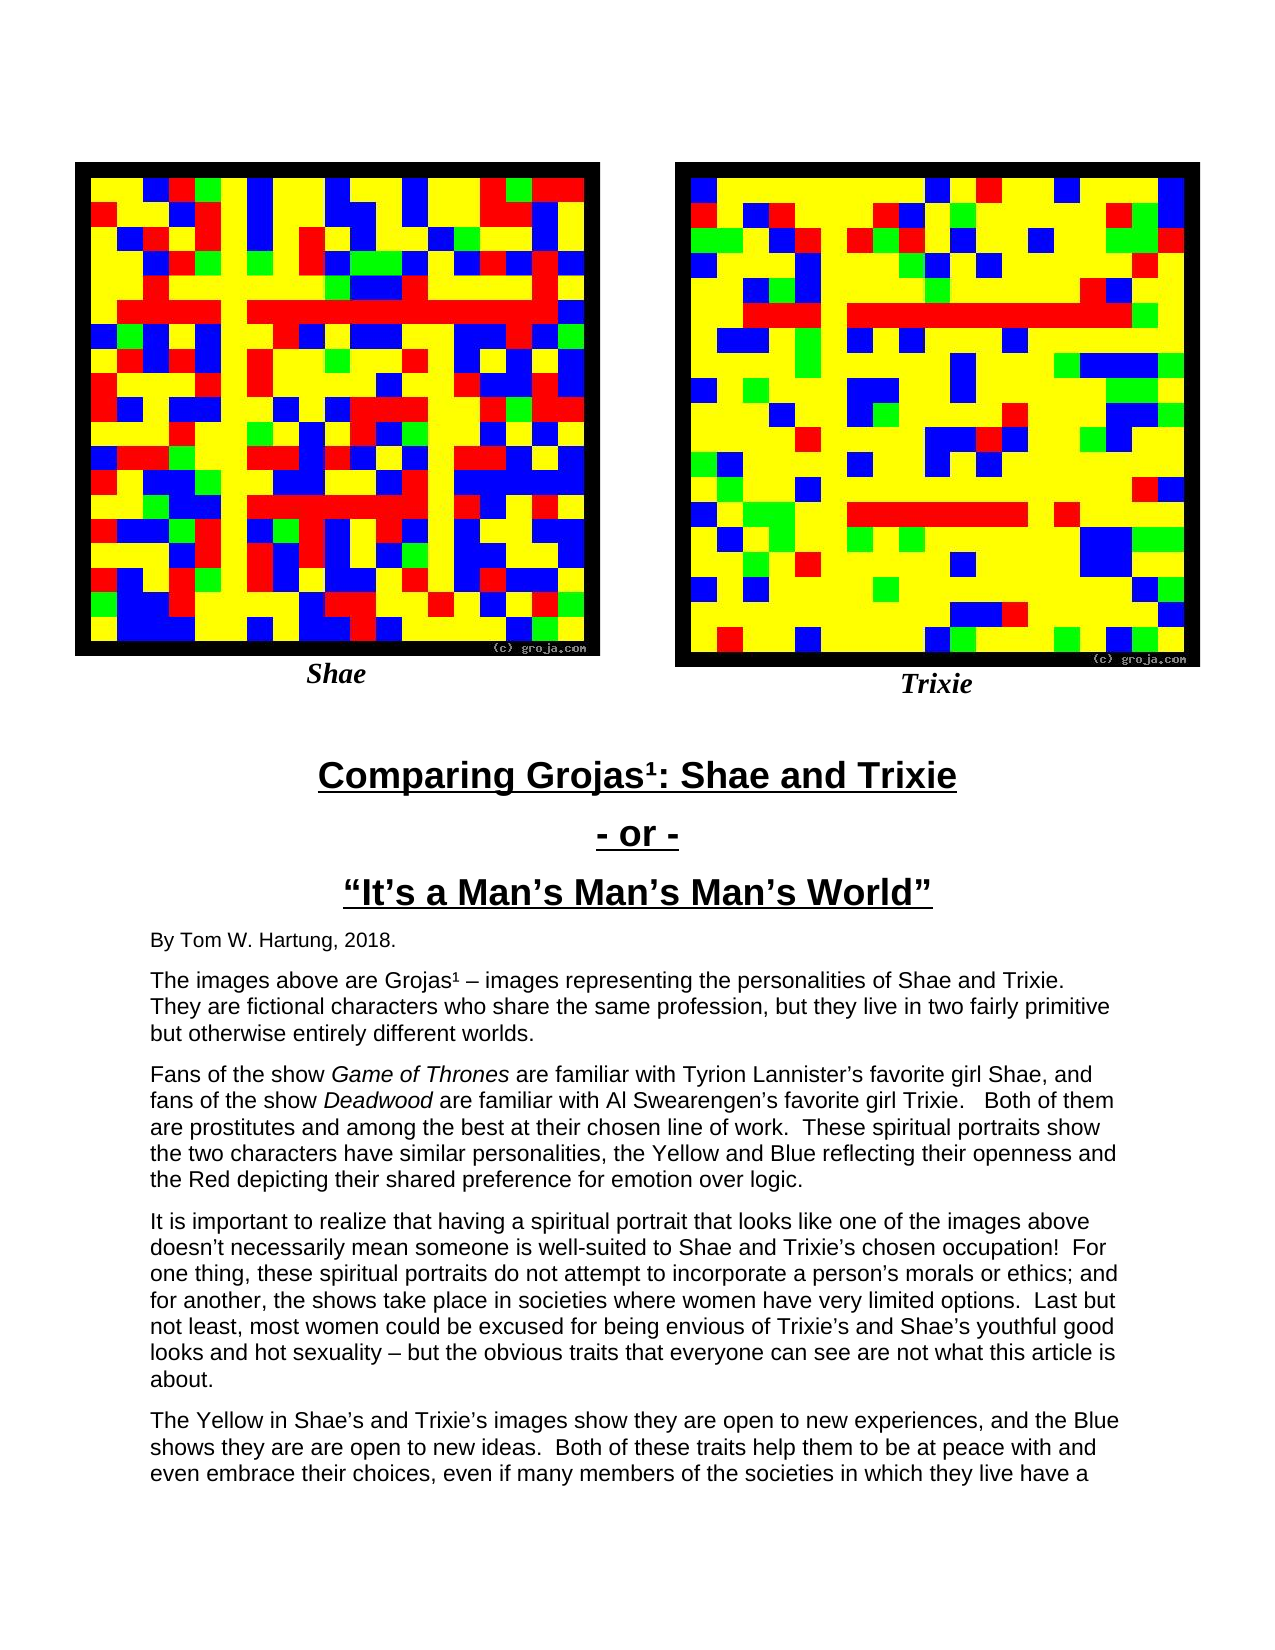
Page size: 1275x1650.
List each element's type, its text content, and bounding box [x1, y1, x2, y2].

text Fans of the show Game of Thrones are familiar with Tyrion Lannister’s favorite girl Shae, and fans of the show Deadwood are familiar with Al Swearengen’s favorite girl Trixie. Both of them are prostitutes and among the best at their chosen line of work. These spiritual portraits show the two characters have similar personalities, the Yellow and Blue reflecting their openness and the Red depicting their shared preference for emotion over logic. [150, 1061, 1125, 1193]
text - or - [150, 812, 1125, 855]
text Comparing Grojas¹: Shae and Trixie [150, 753, 1125, 797]
picture [75, 162, 600, 656]
text The Yellow in Shae’s and Trixie’s images show they are open to new experiences, and the Blue shows they are are open to new ideas. Both of these traits help them to be at peace with and even embrace their choices, even if many members of the societies in which they live have a [150, 1407, 1125, 1486]
text Trixie [675, 667, 1200, 700]
picture [675, 162, 1200, 667]
text It is important to realize that having a spiritual portrait that looks like one of the images above doesn’t necessarily mean someone is well-suited to Shae and Trixie’s chosen occupation! For one thing, these spiritual portraits do not attempt to incorporate a person’s morals or ethics; and for another, the shows take place in societies where women have very limited options. Last but not least, most women could be excused for being envious of Trixie’s and Shae’s youthful good looks and hot sexuality – but the obvious traits that everyone can see are not what this article is about. [150, 1208, 1125, 1392]
text “It’s a Man’s Man’s Man’s World” [150, 870, 1125, 913]
text By Tom W. Hartung, 2018. [150, 928, 1125, 952]
text The images above are Grojas¹ – images representing the personalities of Shae and Trixie. They are fictional characters who share the same profession, but they live in two fairly primitive but otherwise entirely different worlds. [150, 967, 1125, 1046]
text Shae [75, 656, 600, 689]
